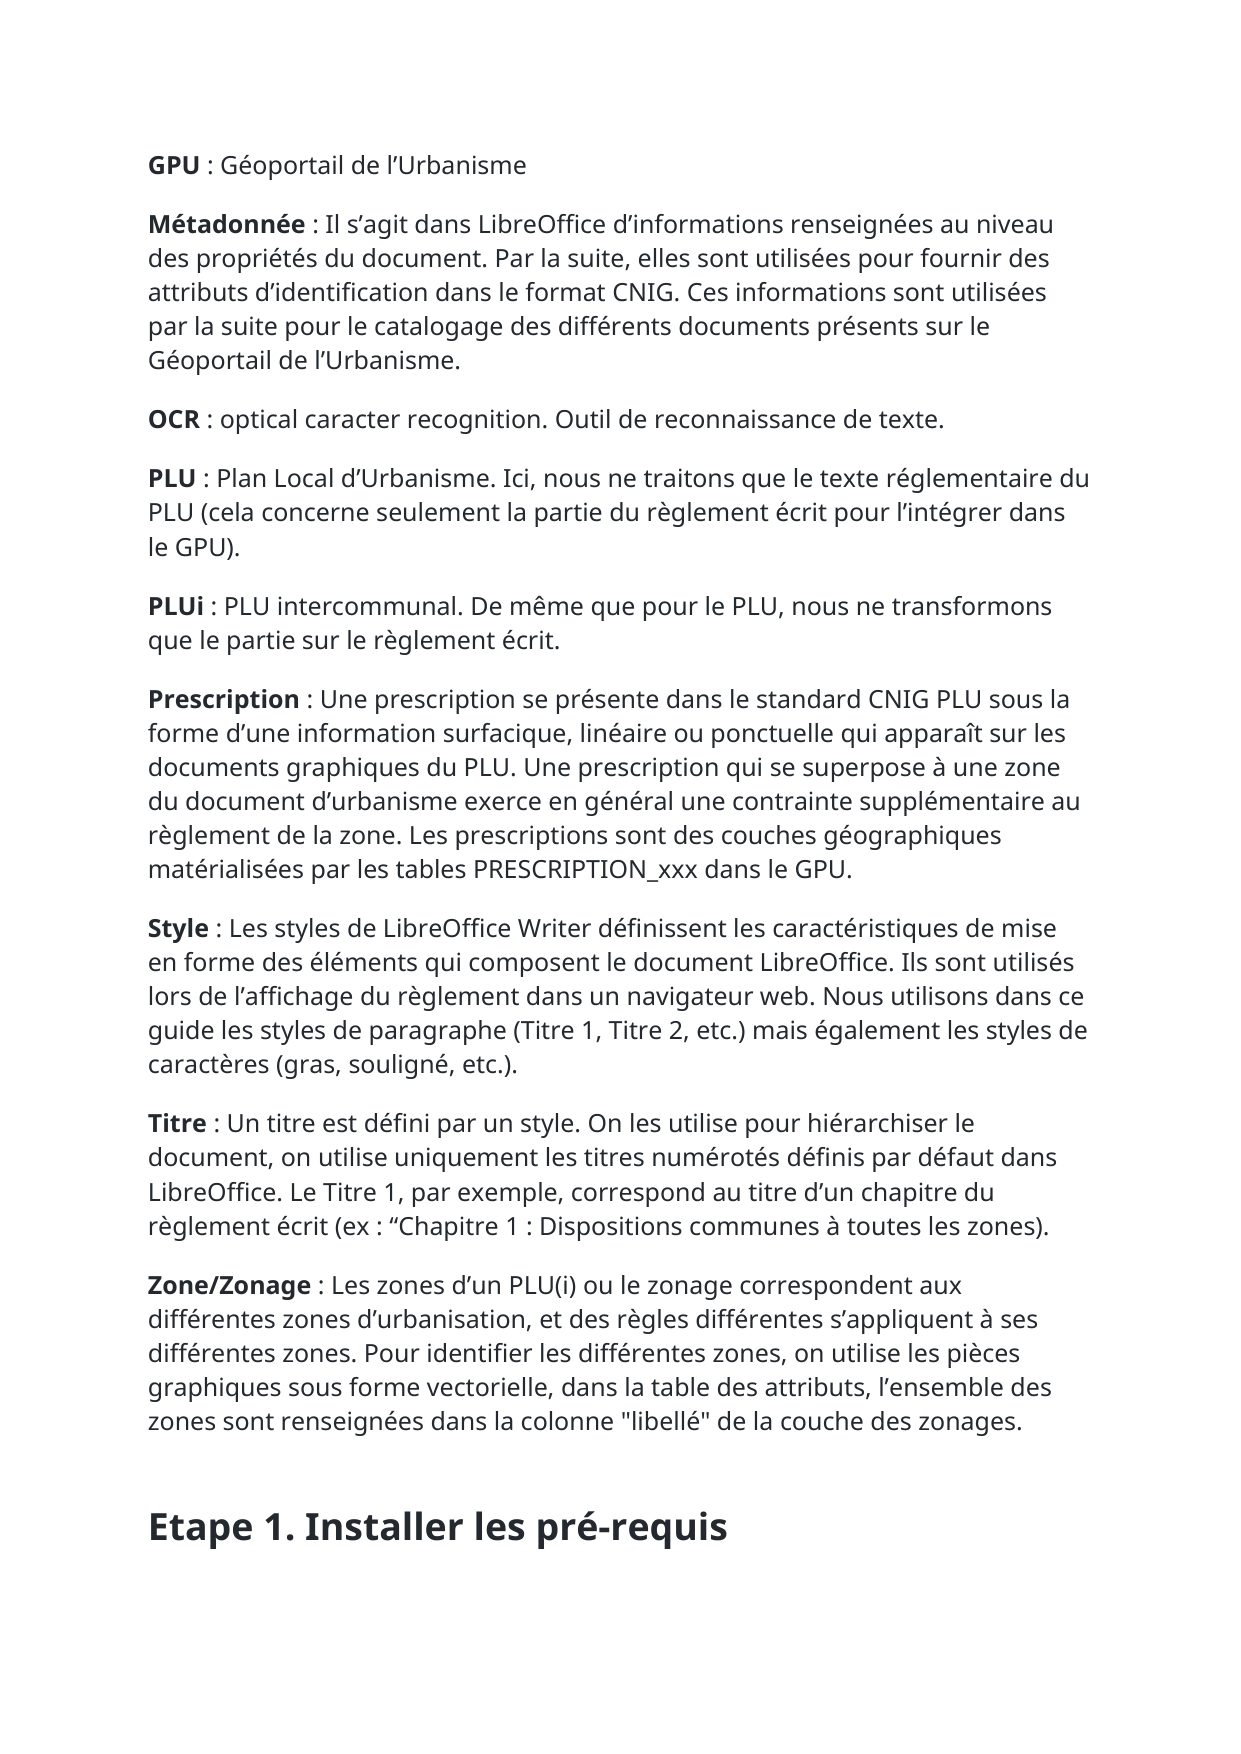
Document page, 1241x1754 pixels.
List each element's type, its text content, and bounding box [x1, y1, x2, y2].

text Titre : Un titre est défini par un style. On les utilise pour hiérarchiser le document, on utilise uniquement les titres numérotés définis par défaut dans LibreOffice. Le Titre 1, par exemple, correspond au titre d’un chapitre du règlement écrit (ex : “Chapitre 1 : Dispositions communes à toutes les zones). [148, 1106, 1093, 1242]
text Métadonnée : Il s’agit dans LibreOffice d’informations renseignées au niveau des propriétés du document. Par la suite, elles sont utilisées pour fournir des attributs d’identification dans le format CNIG. Ces informations sont utilisées par la suite pour le catalogage des différents documents présents sur le Géoportail de l’Urbanisme. [148, 207, 1093, 377]
text GPU : Géoportail de l’Urbanisme [148, 148, 1093, 182]
text Zone/Zonage : Les zones d’un PLU(i) ou le zonage correspondent aux différentes zones d’urbanisation, et des règles différentes s’appliquent à ses différentes zones. Pour identifier les différentes zones, on utilise les pièces graphiques sous forme vectorielle, dans la table des attributs, l’ensemble des zones sont renseignées dans la colonne "libellé" de la couche des zonages. [148, 1267, 1093, 1438]
text OCR : optical caracter recognition. Outil de reconnaissance de texte. [148, 402, 1093, 436]
text PLU : Plan Local d’Urbanisme. Ici, nous ne traitons que le texte réglementaire du PLU (cela concerne seulement la partie du règlement écrit pour l’intégrer dans le GPU). [148, 461, 1093, 563]
text Prescription : Une prescription se présente dans le standard CNIG PLU sous la forme d’une information surfacique, linéaire ou ponctuelle qui apparaît sur les documents graphiques du PLU. Une prescription qui se superpose à une zone du document d’urbanisme exerce en général une contrainte supplémentaire au règlement de la zone. Les prescriptions sont des couches géographiques matérialisées par les tables PRESCRIPTION_xxx dans le GPU. [148, 681, 1093, 886]
text Style : Les styles de LibreOffice Writer définissent les caractéristiques de mise en forme des éléments qui composent le document LibreOffice. Ils sont utilisés lors de l’affichage du règlement dans un navigateur web. Nous utilisons dans ce guide les styles de paragraphe (Titre 1, Titre 2, etc.) mais également les styles de caractères (gras, souligné, etc.). [148, 911, 1093, 1081]
text PLUi : PLU intercommunal. De même que pour le PLU, nous ne transformons que le partie sur le règlement écrit. [148, 588, 1093, 656]
subtitle Etape 1. Installer les pré-requis [148, 1500, 1093, 1551]
